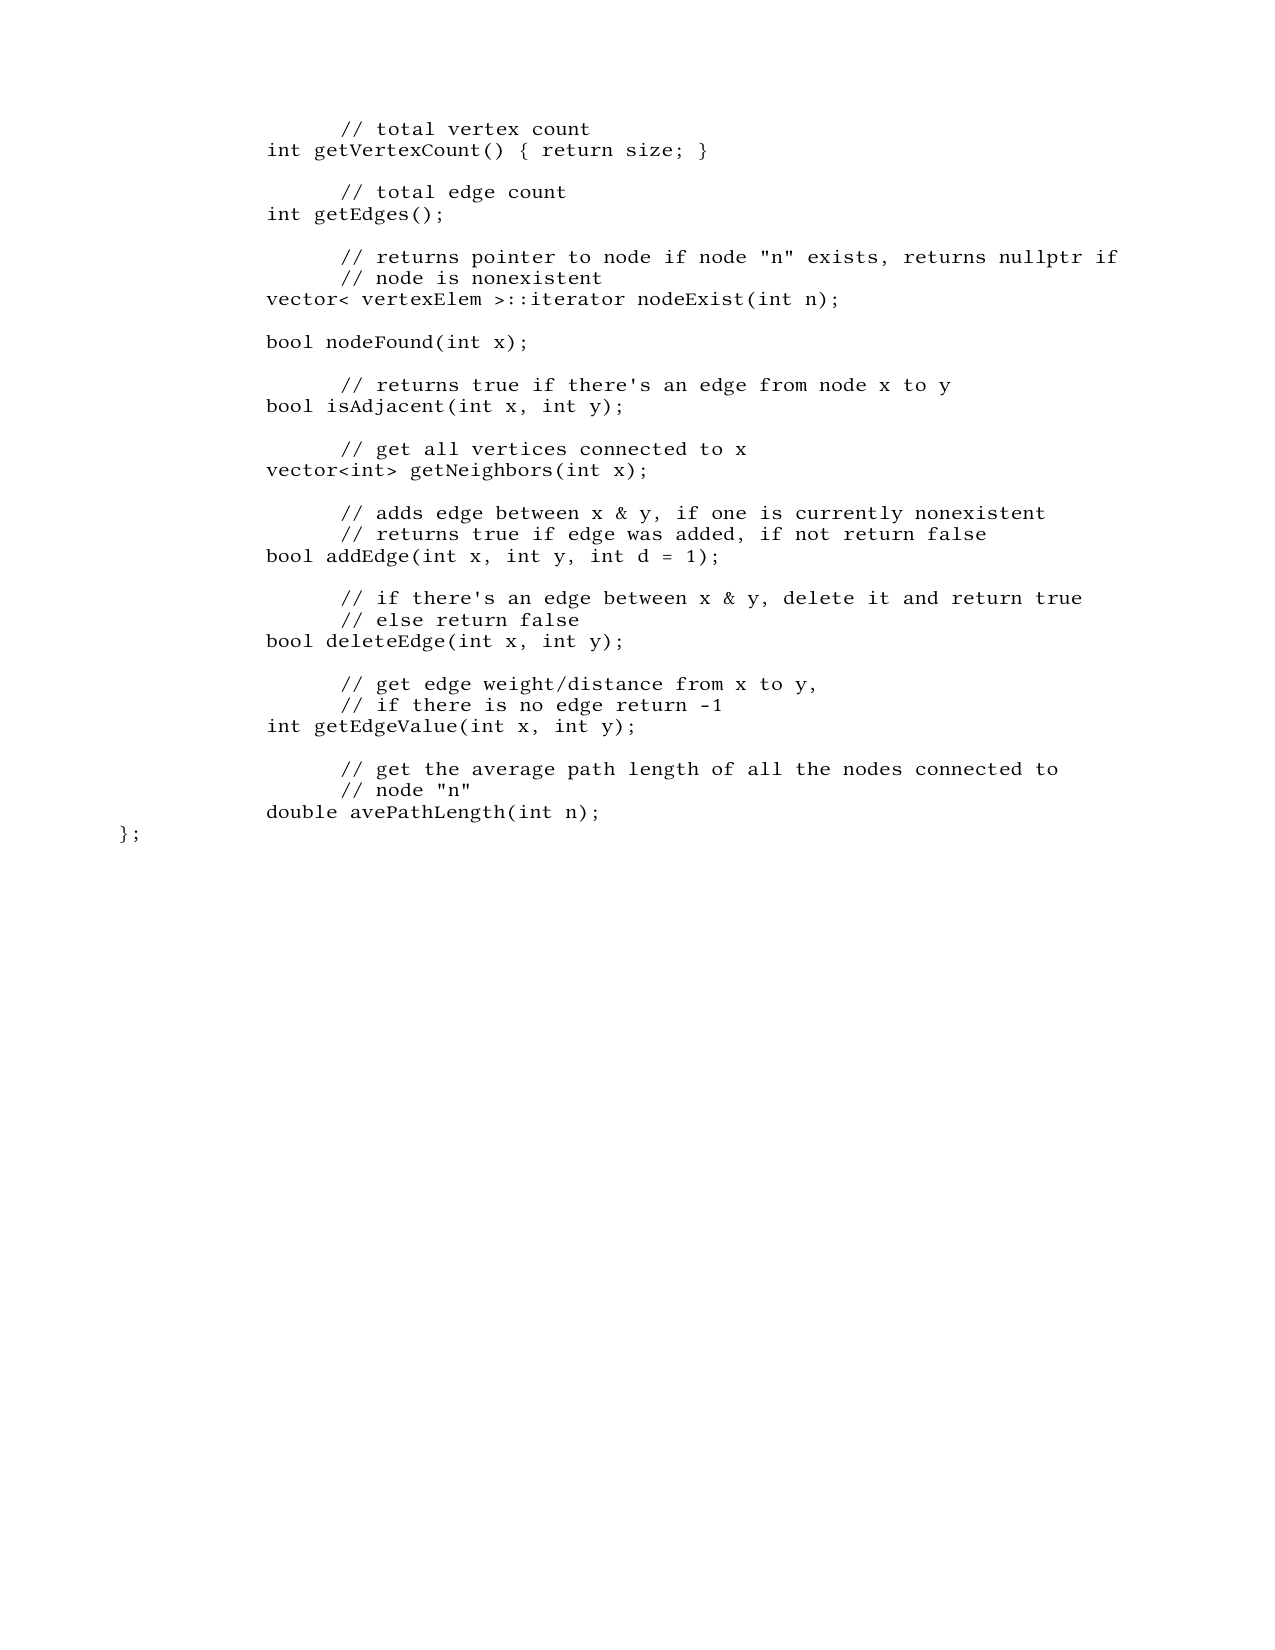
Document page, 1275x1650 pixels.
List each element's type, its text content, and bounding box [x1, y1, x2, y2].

text // get the average path length of all the nodes connected to [118, 759, 1157, 780]
text // get all vertices connected to x [118, 438, 1157, 460]
text // if there is no edge return -1 [118, 695, 1157, 716]
text // returns true if edge was added, if not return false [118, 524, 1157, 545]
text // returns pointer to node if node "n" exists, returns nullptr if [118, 246, 1157, 268]
text int getEdges(); [118, 203, 1157, 225]
text vector< vertexElem >::iterator nodeExist(int n); [118, 289, 1157, 310]
text // returns true if there's an edge from node x to y [118, 374, 1157, 396]
text // total edge count [118, 182, 1157, 203]
text vector<int> getNeighbors(int x); [118, 460, 1157, 481]
text // total vertex count [118, 118, 1157, 139]
text bool deleteEdge(int x, int y); [118, 631, 1157, 652]
text bool isAdjacent(int x, int y); [118, 396, 1157, 417]
text double avePathLength(int n); [118, 801, 1157, 823]
text // node "n" [118, 780, 1157, 801]
text }; [118, 823, 1157, 844]
text // else return false [118, 609, 1157, 631]
text bool nodeFound(int x); [118, 332, 1157, 353]
text // get edge weight/distance from x to y, [118, 673, 1157, 695]
text // node is nonexistent [118, 268, 1157, 289]
text int getEdgeValue(int x, int y); [118, 716, 1157, 737]
text int getVertexCount() { return size; } [118, 139, 1157, 161]
text // adds edge between x & y, if one is currently nonexistent [118, 502, 1157, 524]
text // if there's an edge between x & y, delete it and return true [118, 588, 1157, 609]
text bool addEdge(int x, int y, int d = 1); [118, 545, 1157, 567]
